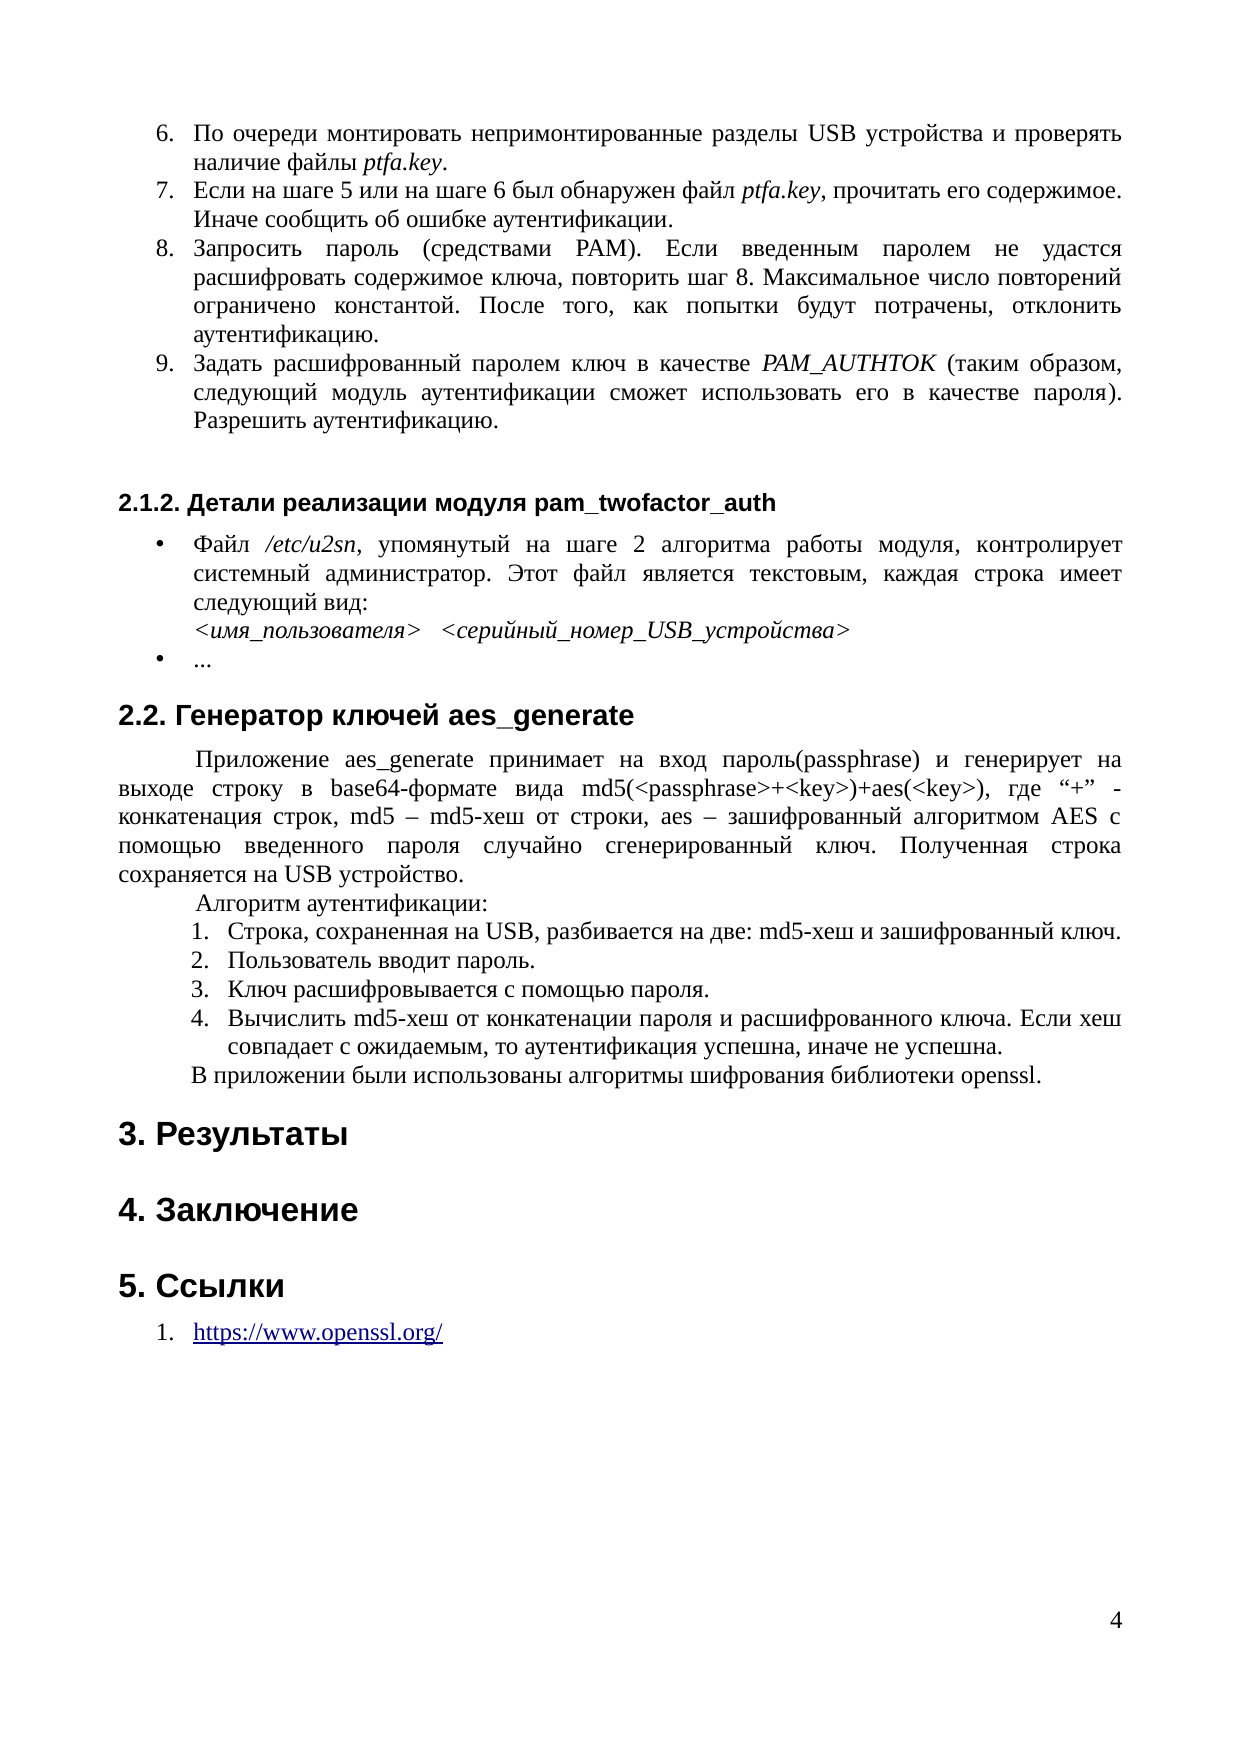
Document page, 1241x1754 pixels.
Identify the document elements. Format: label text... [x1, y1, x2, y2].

list По очереди монтировать непримонтированные разделы USB устройства и проверять наличие файлы ptfa.key. [156, 118, 1122, 176]
list В приложении были использованы алгоритмы шифрования библиотеки openssl. [191, 1060, 1122, 1089]
list Запросить пароль (средствами PAM). Если введенным паролем не удастся расшифровать содержимое ключа, повторить шаг 8. Максимальное число повторений ограничено константой. После того, как попытки будут потрачены, отклонить аутентификацию. [156, 233, 1122, 348]
subtitle 4. Заключение [118, 1190, 1122, 1229]
subtitle 3. Результаты [118, 1114, 1122, 1153]
text Алгоритм аутентификации: [118, 888, 1122, 916]
subtitle 2.1.2. Детали реализации модуля pam_twofactor_auth [118, 488, 1122, 517]
subtitle 2.2. Генератор ключей aes_generate [118, 698, 1122, 731]
list Ключ расшифровывается с помощью пароля. [191, 974, 1122, 1003]
list Вычислить md5-хеш от конкатенации пароля и расшифрованного ключа. Если хеш совпадает с ожидаемым, то аутентификация успешна, иначе не успешна. [191, 1003, 1122, 1060]
text Приложение aes_generate принимает на вход пароль(passphrase) и генерирует на выходе строку в base64-формате вида md5(<passphrase>+<key>)+aes(<key>), где “+” - конкатенация строк, md5 – md5-хеш от строки, aes – зашифрованный алгоритмом AES с помощью введенного пароля случайно сгенерированный ключ. Полученная строка сохраняется на USB устройство. [118, 744, 1122, 888]
list Пользователь вводит пароль. [191, 945, 1122, 974]
list Файл /etc/u2sn, упомянутый на шаге 2 алгоритма работы модуля, контролирует системный администратор. Этот файл является текстовым, каждая строка имеет следующий вид: [156, 529, 1122, 615]
list https://www.openssl.org/ [156, 1317, 1122, 1346]
list Задать расшифрованный паролем ключ в качестве PAM_AUTHTOK (таким образом, следующий модуль аутентификации сможет использовать его в качестве пароля). Разрешить аутентификацию. [156, 348, 1122, 434]
list <имя_пользователя> <серийный_номер_USB_устройства> [156, 615, 1122, 644]
subtitle 5. Ссылки [118, 1266, 1122, 1305]
list Если на шаге 5 или на шаге 6 был обнаружен файл ptfa.key, прочитать его содержимое. Иначе сообщить об ошибке аутентификации. [156, 176, 1122, 233]
list Строка, сохраненная на USB, разбивается на две: md5-хеш и зашифрованный ключ. [191, 916, 1122, 945]
list ... [156, 644, 1122, 673]
